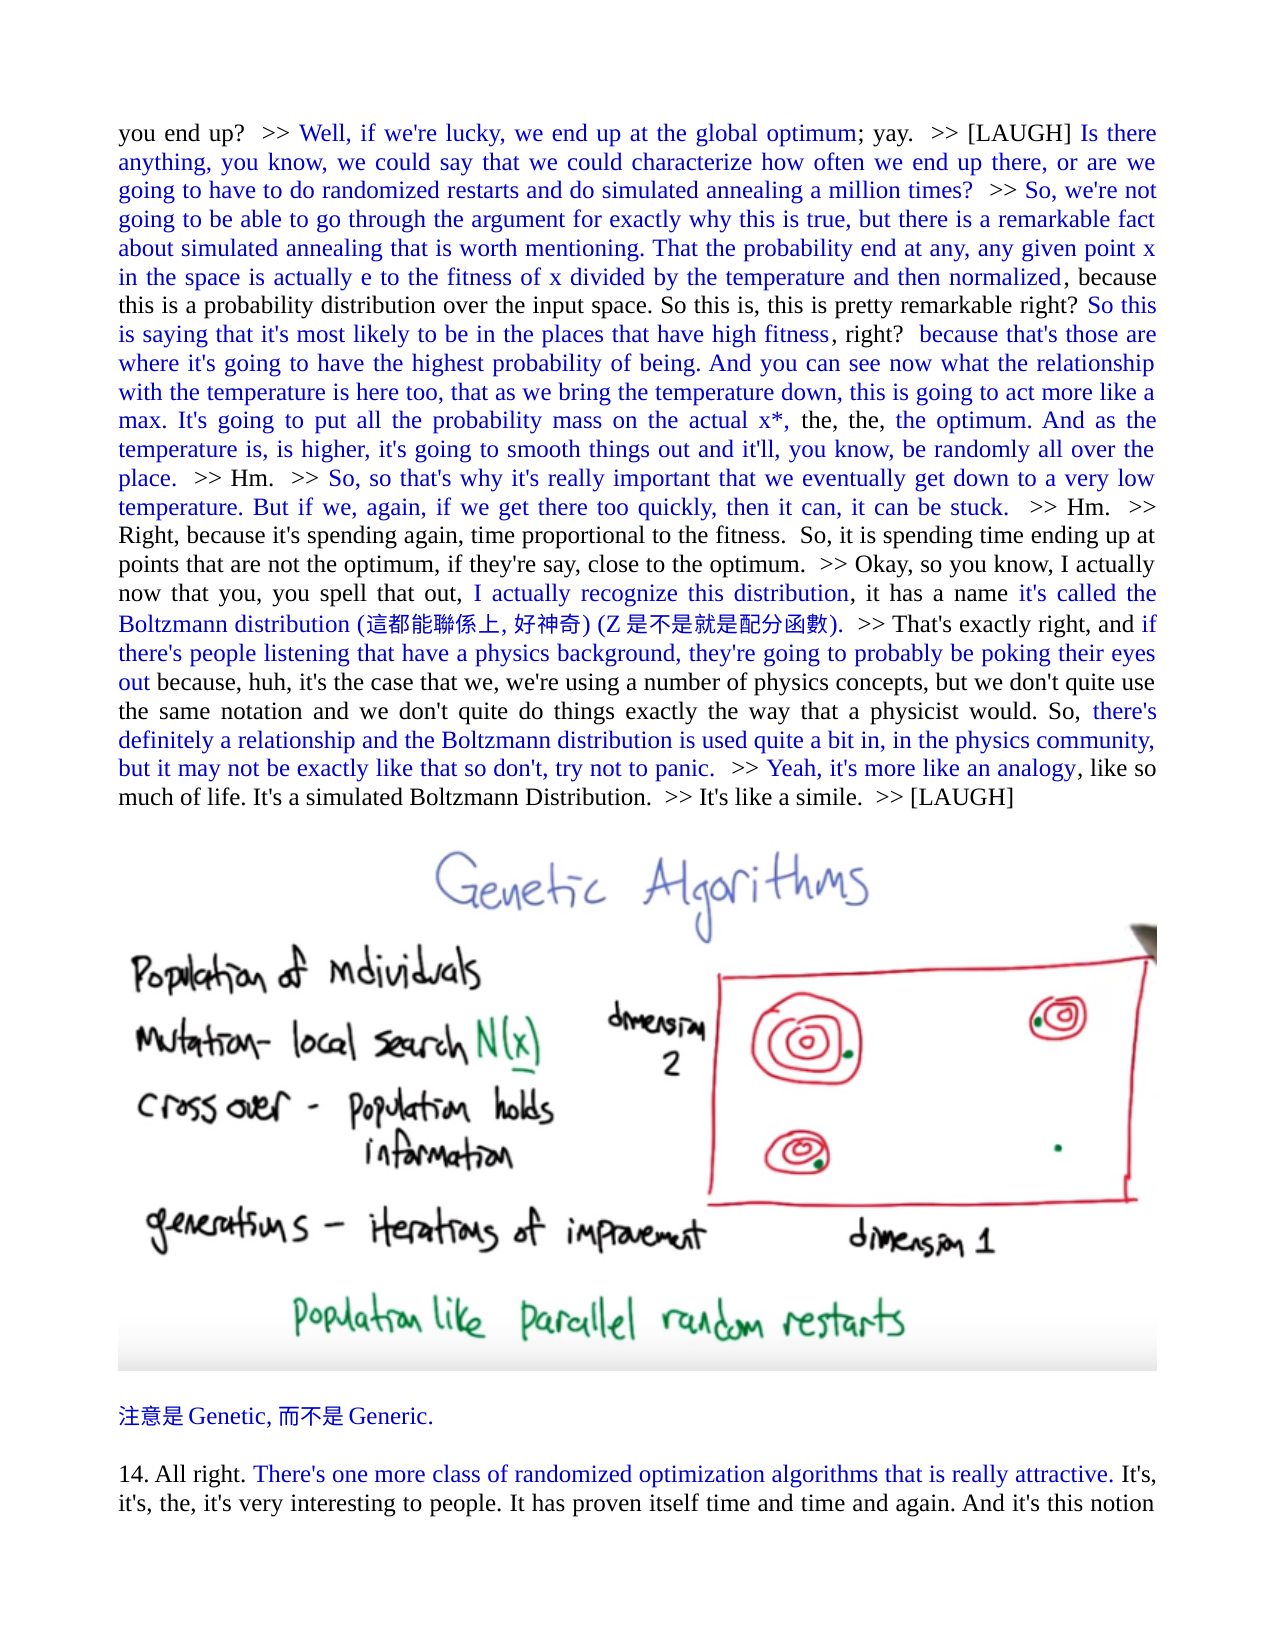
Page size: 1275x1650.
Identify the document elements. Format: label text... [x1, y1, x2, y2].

picture [118, 839, 1157, 1371]
text 注意是Genetic, 而不是Generic. [118, 1399, 1157, 1431]
text 14. All right. There's one more class of randomized optimization algorithms that is really attractive. It's, it's, the, it's very interesting to people. It has proven itself time and time and again. And it's this notion [118, 1459, 1157, 1517]
text you end up? >> Well, if we're lucky, we end up at the global optimum; yay. >> [LAUGH] Is there anything, you know, we could say that we could characterize how often we end up there, or are we going to have to do randomized restarts and do simulated annealing a million times? >> So, we're not going to be able to go through the argument for exactly why this is true, but there is a remarkable fact about simulated annealing that is worth mentioning. That the probability end at any, any given point x in the space is actually e to the fitness of x divided by the temperature and then normalized, because this is a probability distribution over the input space. So this is, this is pretty remarkable right? So this is saying that it's most likely to be in the places that have high fitness, right? because that's those are where it's going to have the highest probability of being. And you can see now what the relationship with the temperature is here too, that as we bring the temperature down, this is going to act more like a max. It's going to put all the probability mass on the actual x*, the, the, the optimum. And as the temperature is, is higher, it's going to smooth things out and it'll, you know, be randomly all over the place. >> Hm. >> So, so that's why it's really important that we eventually get down to a very low temperature. But if we, again, if we get there too quickly, then it can, it can be stuck. >> Hm. >> Right, because it's spending again, time proportional to the fitness. So, it is spending time ending up at points that are not the optimum, if they're say, close to the optimum. >> Okay, so you know, I actually now that you, you spell that out, I actually recognize this distribution, it has a name it's called the Boltzmann distribution (這都能聯係上, 好神奇) (Z是不是就是配分函數). >> That's exactly right, and if there's people listening that have a physics background, they're going to probably be poking their eyes out because, huh, it's the case that we, we're using a number of physics concepts, but we don't quite use the same notation and we don't quite do things exactly the way that a physicist would. So, there's definitely a relationship and the Boltzmann distribution is used quite a bit in, in the physics community, but it may not be exactly like that so don't, try not to panic. >> Yeah, it's more like an analogy, like so much of life. It's a simulated Boltzmann Distribution. >> It's like a simile. >> [LAUGH] [118, 118, 1157, 811]
